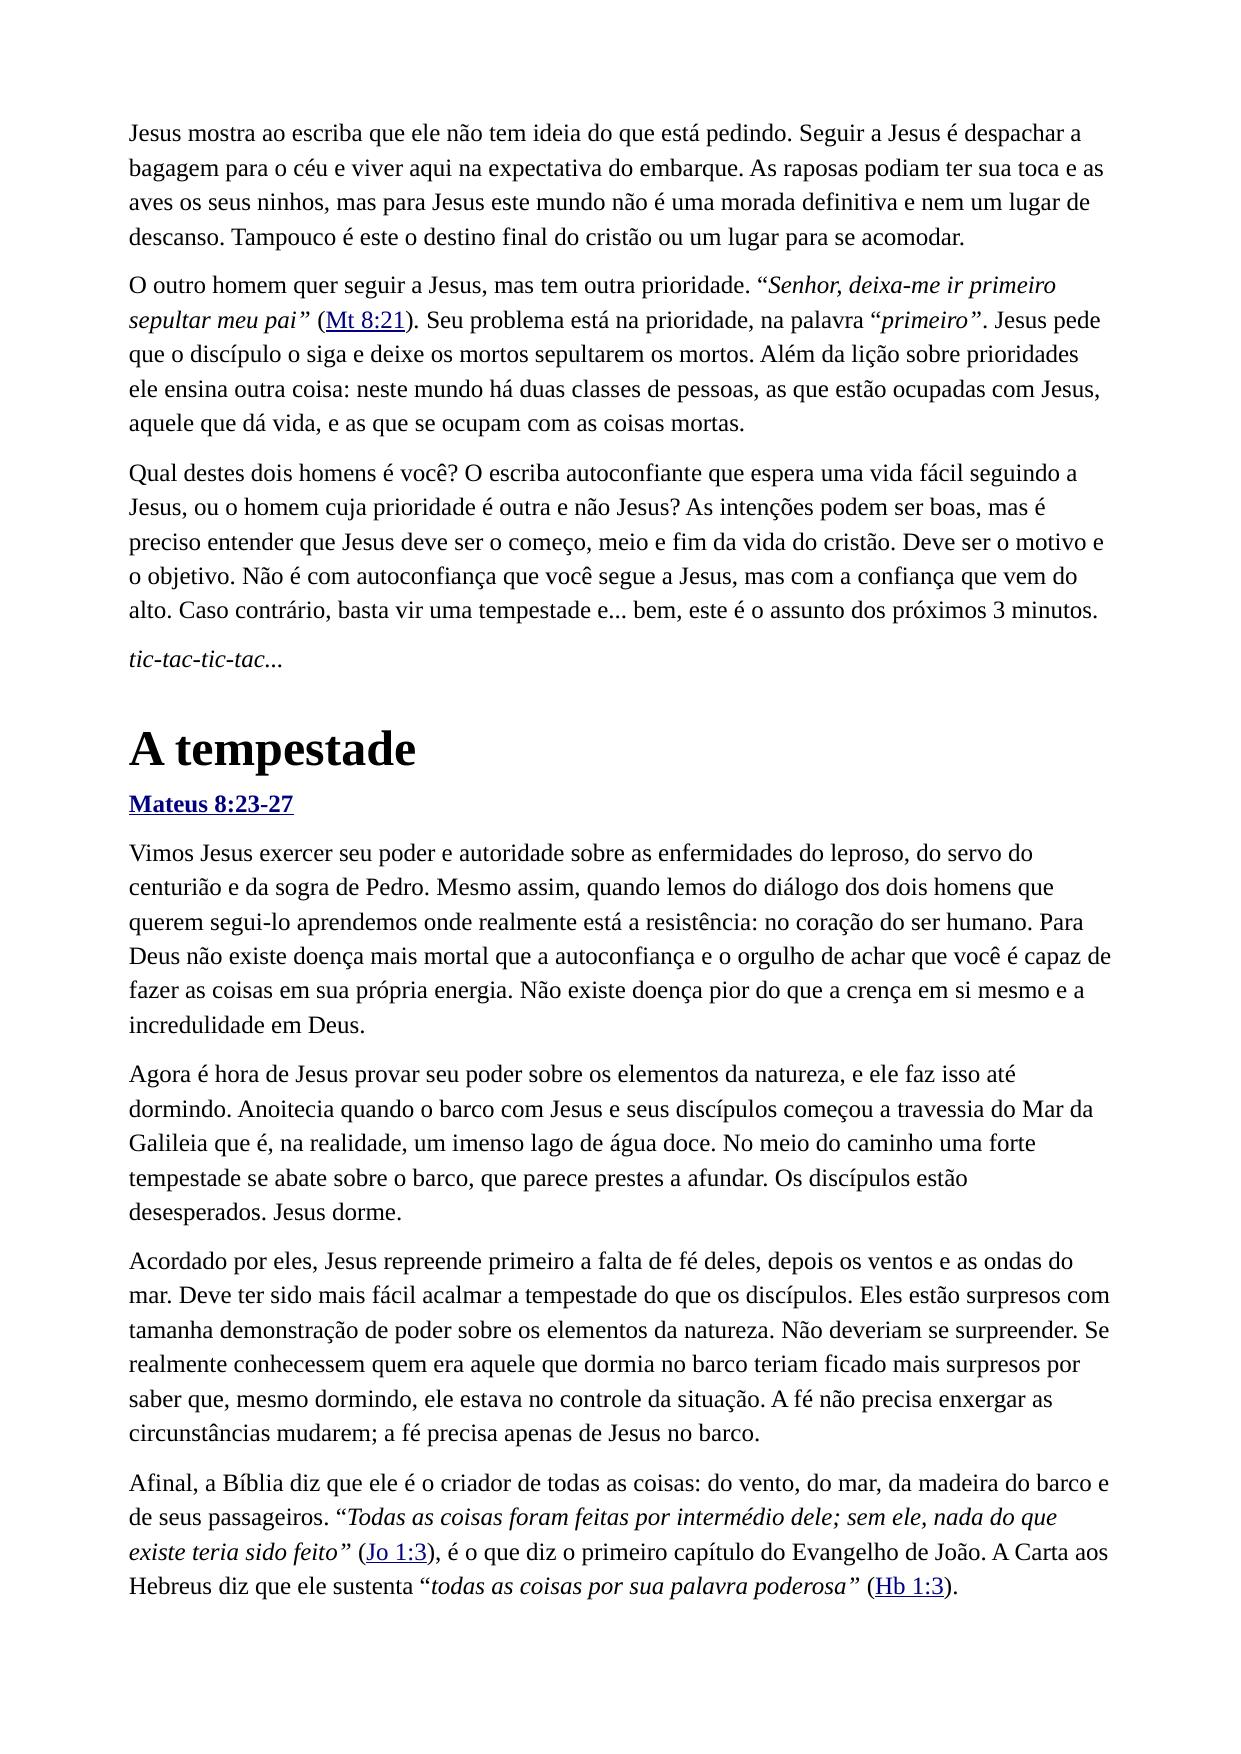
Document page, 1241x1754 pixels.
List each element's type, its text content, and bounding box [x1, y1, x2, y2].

text Qual destes dois homens é você? O escriba autoconfiante que espera uma vida fácil seguindo a Jesus, ou o homem cuja prioridade é outra e não Jesus? As intenções podem ser boas, mas é preciso entender que Jesus deve ser o começo, meio e fim da vida do cristão. Deve ser o motivo e o objetivo. Não é com autoconfiança que você segue a Jesus, mas com a confiança que vem do alto. Caso contrário, basta vir uma tempestade e... bem, este é o assunto dos próximos 3 minutos. [129, 458, 1111, 624]
subtitle A tempestade [129, 719, 1111, 776]
text Acordado por eles, Jesus repreende primeiro a falta de fé deles, depois os ventos e as ondas do mar. Deve ter sido mais fácil acalmar a tempestade do que os discípulos. Eles estão surpresos com tamanha demonstração de poder sobre os elementos da natureza. Não deveriam se surpreender. Se realmente conhecessem quem era aquele que dormia no barco teriam ficado mais surpresos por saber que, mesmo dormindo, ele estava no controle da situação. A fé não precisa enxergar as circunstâncias mudarem; a fé precisa apenas de Jesus no barco. [129, 1246, 1111, 1447]
text Vimos Jesus exercer seu poder e autoridade sobre as enfermidades do leproso, do servo do centurião e da sogra de Pedro. Mesmo assim, quando lemos do diálogo dos dois homens que querem segui-lo aprendemos onde realmente está a resistência: no coração do ser humano. Para Deus não existe doença mais mortal que a autoconfiança e o orgulho de achar que você é capaz de fazer as coisas em sua própria energia. Não existe doença pior do que a crença em si mesmo e a incredulidade em Deus. [129, 838, 1111, 1039]
text Afinal, a Bíblia diz que ele é o criador de todas as coisas: do vento, do mar, da madeira do barco e de seus passageiros. “Todas as coisas foram feitas por intermédio dele; sem ele, nada do que existe teria sido feito” (Jo 1:3), é o que diz o primeiro capítulo do Evangelho de João. A Carta aos Hebreus diz que ele sustenta “todas as coisas por sua palavra poderosa” (Hb 1:3). [129, 1468, 1111, 1600]
text tic-tac-tic-tac... [129, 644, 1111, 673]
text Jesus mostra ao escriba que ele não tem ideia do que está pedindo. Seguir a Jesus é despachar a bagagem para o céu e viver aqui na expectativa do embarque. As raposas podiam ter sua toca e as aves os seus ninhos, mas para Jesus este mundo não é uma morada definitiva e nem um lugar de descanso. Tampouco é este o destino final do cristão ou um lugar para se acomodar. [129, 118, 1111, 250]
text Agora é hora de Jesus provar seu poder sobre os elementos da natureza, e ele faz isso até dormindo. Anoitecia quando o barco com Jesus e seus discípulos começou a travessia do Mar da Galileia que é, na realidade, um imenso lago de água doce. No meio do caminho uma forte tempestade se abate sobre o barco, que parece prestes a afundar. Os discípulos estão desesperados. Jesus dorme. [129, 1059, 1111, 1226]
text Mateus 8:23-27 [129, 789, 1111, 817]
text O outro homem quer seguir a Jesus, mas tem outra prioridade. “Senhor, deixa-me ir primeiro sepultar meu pai” (Mt 8:21). Seu problema está na prioridade, na palavra “primeiro”. Jesus pede que o discípulo o siga e deixe os mortos sepultarem os mortos. Além da lição sobre prioridades ele ensina outra coisa: neste mundo há duas classes de pessoas, as que estão ocupadas com Jesus, aquele que dá vida, e as que se ocupam com as coisas mortas. [129, 271, 1111, 437]
